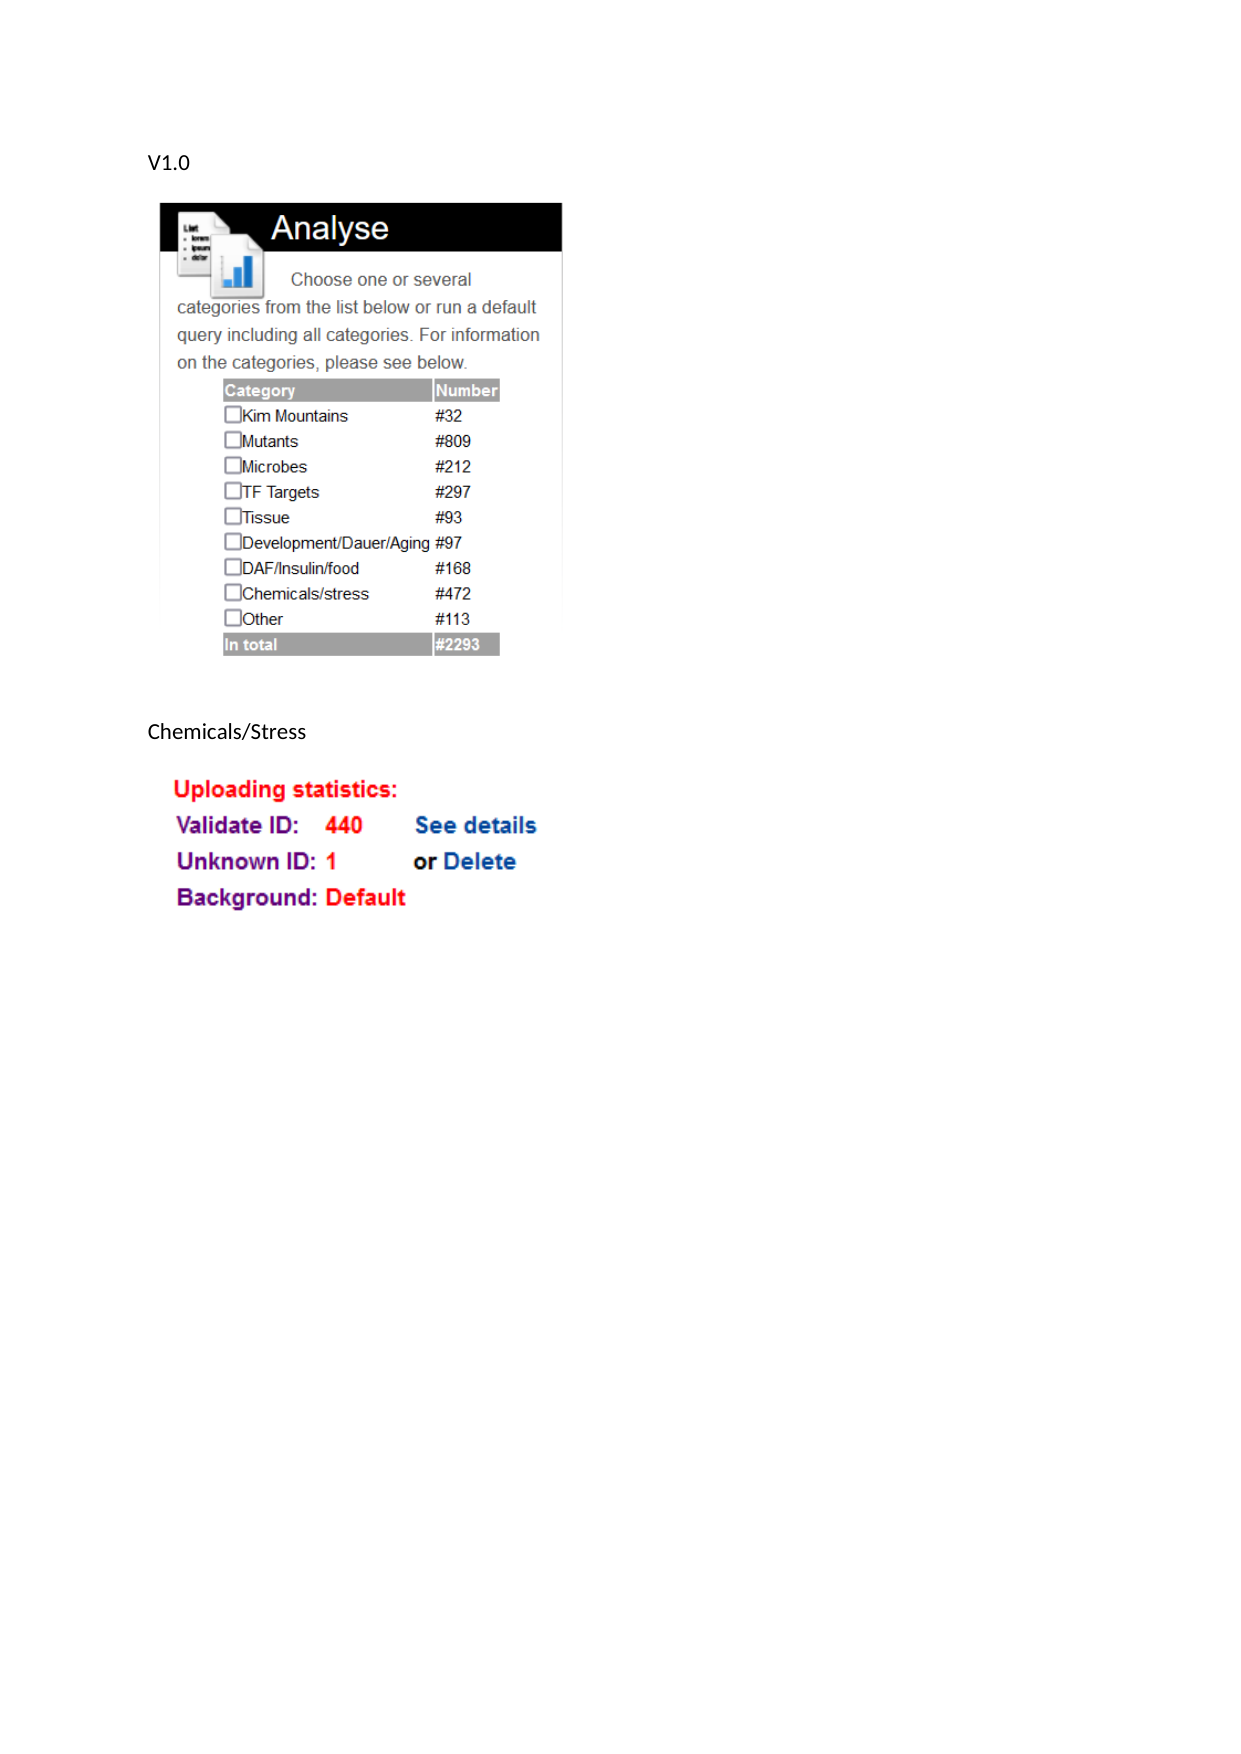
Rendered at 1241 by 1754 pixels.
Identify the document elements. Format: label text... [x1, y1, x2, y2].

text V1.0 [148, 148, 1093, 176]
text Chemicals/Stress [148, 717, 1093, 745]
